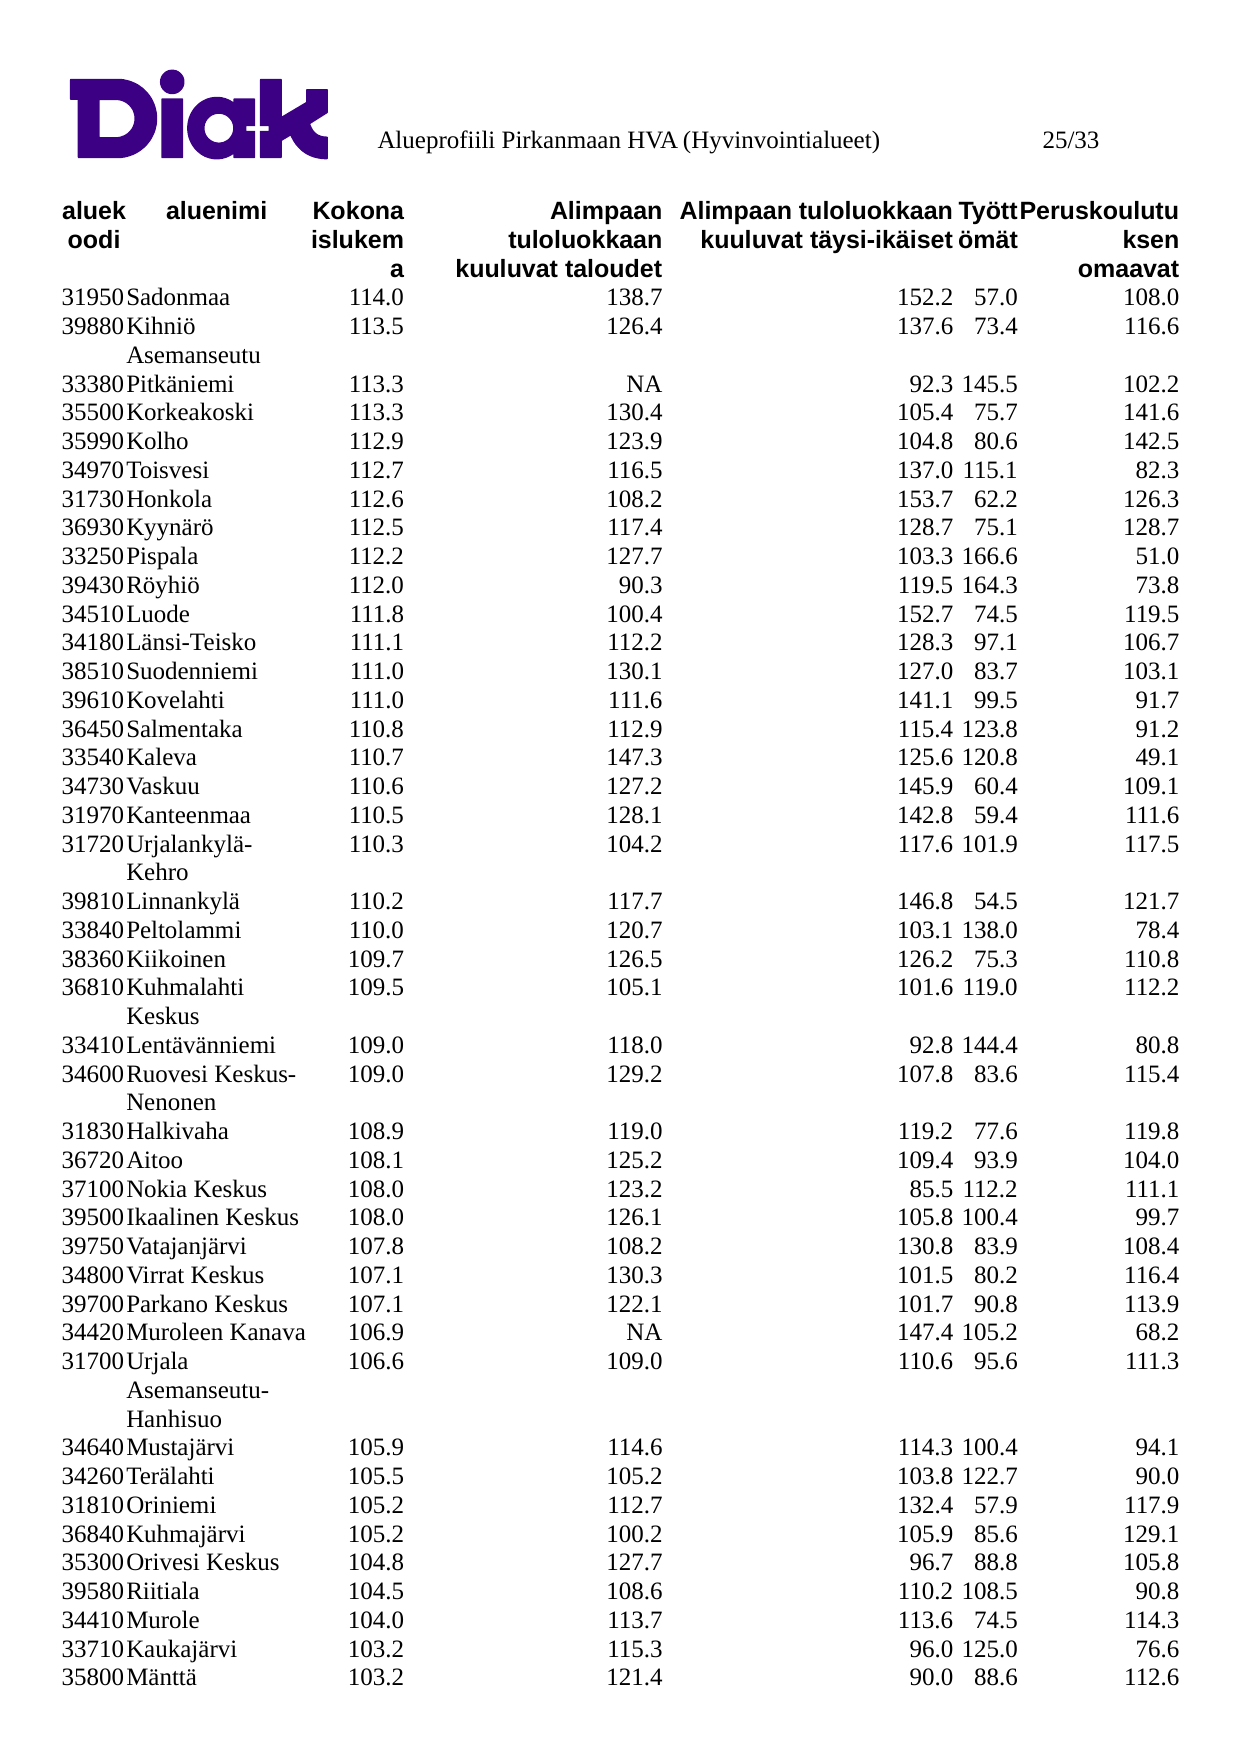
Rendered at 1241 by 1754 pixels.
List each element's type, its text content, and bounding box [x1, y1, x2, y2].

table_cell 108.1 [307, 1145, 404, 1174]
table_cell 100.2 [404, 1519, 662, 1547]
table_cell 75.1 [953, 513, 1017, 541]
table_cell 126.2 [662, 944, 953, 972]
table_cell 128.1 [404, 800, 662, 829]
table_cell 80.8 [1018, 1030, 1179, 1059]
table_cell 35800 [61, 1663, 126, 1691]
table_cell 104.5 [307, 1576, 404, 1605]
table_cell 99.5 [953, 685, 1017, 714]
table_cell 38360 [61, 944, 126, 972]
table_header Työttömät [953, 196, 1017, 282]
table_cell 145.5 [953, 369, 1017, 397]
table_cell 166.6 [953, 541, 1017, 570]
table_cell Kuhmajärvi [126, 1519, 307, 1547]
table_cell 110.2 [307, 886, 404, 915]
table_cell 77.6 [953, 1116, 1017, 1145]
table_cell Röyhiö [126, 570, 307, 599]
table_cell 110.6 [307, 771, 404, 800]
table_cell 35990 [61, 426, 126, 455]
table_cell 137.0 [662, 455, 953, 484]
table_cell 90.8 [953, 1289, 1017, 1317]
table_cell 31700 [61, 1346, 126, 1432]
table_cell 128.7 [662, 513, 953, 541]
table_cell 121.7 [1018, 886, 1179, 915]
table_cell 34260 [61, 1461, 126, 1490]
table_cell 34970 [61, 455, 126, 484]
table_cell 138.7 [404, 283, 662, 311]
table_cell 127.2 [404, 771, 662, 800]
table_cell 117.5 [1018, 829, 1179, 886]
table_cell 39810 [61, 886, 126, 915]
table_cell 112.7 [307, 455, 404, 484]
table_cell Honkola [126, 484, 307, 512]
table_cell 35500 [61, 398, 126, 426]
table_cell 34420 [61, 1318, 126, 1346]
table_cell NA [404, 1318, 662, 1346]
table_cell 106.7 [1018, 628, 1179, 656]
table_cell 117.4 [404, 513, 662, 541]
table_cell 33410 [61, 1030, 126, 1059]
table_cell 76.6 [1018, 1634, 1179, 1662]
table_cell 108.5 [953, 1576, 1017, 1605]
table_cell 112.2 [1018, 973, 1179, 1030]
table_cell 144.4 [953, 1030, 1017, 1059]
table_cell 83.9 [953, 1231, 1017, 1260]
table_cell 39750 [61, 1231, 126, 1260]
table_cell 106.9 [307, 1318, 404, 1346]
table_cell 132.4 [662, 1490, 953, 1519]
table_cell 39580 [61, 1576, 126, 1605]
table_cell Kovelahti [126, 685, 307, 714]
table_cell 35300 [61, 1548, 126, 1576]
table_cell 115.3 [404, 1634, 662, 1662]
table_cell 147.3 [404, 743, 662, 771]
table_cell 31830 [61, 1116, 126, 1145]
table_cell 39500 [61, 1203, 126, 1231]
table_cell 119.2 [662, 1116, 953, 1145]
table_cell 103.8 [662, 1461, 953, 1490]
table_cell 147.4 [662, 1318, 953, 1346]
table_cell 51.0 [1018, 541, 1179, 570]
table_cell 112.6 [307, 484, 404, 512]
table_cell 34180 [61, 628, 126, 656]
table_cell 130.4 [404, 398, 662, 426]
table_cell 113.6 [662, 1605, 953, 1634]
table_cell 112.2 [307, 541, 404, 570]
table_cell Vaskuu [126, 771, 307, 800]
table_cell 31950 [61, 283, 126, 311]
table_cell 110.8 [307, 714, 404, 742]
table_cell 95.6 [953, 1346, 1017, 1432]
table_cell 115.4 [662, 714, 953, 742]
table_header Alimpaan tuloluokkaan kuuluvat täysi-ikäiset [662, 196, 953, 282]
table_cell 123.2 [404, 1174, 662, 1202]
table_cell 105.9 [307, 1433, 404, 1461]
table_cell 109.4 [662, 1145, 953, 1174]
table_cell 39430 [61, 570, 126, 599]
table_cell 37100 [61, 1174, 126, 1202]
table_header aluenimi [126, 196, 307, 282]
table_cell 33250 [61, 541, 126, 570]
table_cell 120.7 [404, 915, 662, 944]
table_cell Kyynärö [126, 513, 307, 541]
table_cell 112.2 [404, 628, 662, 656]
table_cell 101.7 [662, 1289, 953, 1317]
table_cell 104.0 [307, 1605, 404, 1634]
table_cell 101.6 [662, 973, 953, 1030]
table_cell 83.7 [953, 656, 1017, 685]
table_cell 109.5 [307, 973, 404, 1030]
table_cell Kaleva [126, 743, 307, 771]
table_header Alimpaan tuloluokkaan kuuluvat taloudet [404, 196, 662, 282]
table_cell 119.5 [1018, 599, 1179, 627]
table_cell 111.8 [307, 599, 404, 627]
table_cell 109.0 [404, 1346, 662, 1432]
table_cell 39610 [61, 685, 126, 714]
table_cell 33540 [61, 743, 126, 771]
table_cell 110.8 [1018, 944, 1179, 972]
table_cell 96.7 [662, 1548, 953, 1576]
table_cell 112.6 [1018, 1663, 1179, 1691]
table_cell 146.8 [662, 886, 953, 915]
table_cell 130.8 [662, 1231, 953, 1260]
table_cell 74.5 [953, 599, 1017, 627]
table_cell Mänttä [126, 1663, 307, 1691]
table_cell 116.6 [1018, 311, 1179, 369]
table_cell 137.6 [662, 311, 953, 369]
table_cell Parkano Keskus [126, 1289, 307, 1317]
table_cell 100.4 [404, 599, 662, 627]
table_cell 100.4 [953, 1203, 1017, 1231]
table_cell 111.3 [1018, 1346, 1179, 1432]
table_cell 119.5 [662, 570, 953, 599]
table_cell 108.6 [404, 1576, 662, 1605]
table_cell 121.4 [404, 1663, 662, 1691]
table_cell 114.3 [662, 1433, 953, 1461]
table_cell Oriniemi [126, 1490, 307, 1519]
table_cell 129.1 [1018, 1519, 1179, 1547]
table_cell 142.5 [1018, 426, 1179, 455]
table_cell 112.7 [404, 1490, 662, 1519]
table_cell 141.1 [662, 685, 953, 714]
table_cell 105.5 [307, 1461, 404, 1490]
table_cell 31730 [61, 484, 126, 512]
table_cell 88.6 [953, 1663, 1017, 1691]
table_cell Halkivaha [126, 1116, 307, 1145]
table_cell 128.3 [662, 628, 953, 656]
table_cell Ikaalinen Keskus [126, 1203, 307, 1231]
table_cell 111.0 [307, 685, 404, 714]
table_cell 117.6 [662, 829, 953, 886]
table_cell Urjalankylä-Kehro [126, 829, 307, 886]
table_cell 113.7 [404, 1605, 662, 1634]
table_cell 90.0 [662, 1663, 953, 1691]
table_cell 125.2 [404, 1145, 662, 1174]
table_cell 125.0 [953, 1634, 1017, 1662]
table_cell 54.5 [953, 886, 1017, 915]
table_cell 115.4 [1018, 1059, 1179, 1116]
table_cell 117.7 [404, 886, 662, 915]
table_cell 62.2 [953, 484, 1017, 512]
table_cell 153.7 [662, 484, 953, 512]
table_cell 38510 [61, 656, 126, 685]
table_cell 92.8 [662, 1030, 953, 1059]
table_cell 105.4 [662, 398, 953, 426]
table_cell Kolho [126, 426, 307, 455]
table_cell 33840 [61, 915, 126, 944]
table_cell 127.0 [662, 656, 953, 685]
table_cell 108.0 [307, 1174, 404, 1202]
table_cell 33710 [61, 1634, 126, 1662]
table_cell 100.4 [953, 1433, 1017, 1461]
table_cell 36840 [61, 1519, 126, 1547]
table_cell 128.7 [1018, 513, 1179, 541]
table_cell 103.1 [662, 915, 953, 944]
table_cell 101.9 [953, 829, 1017, 886]
table_cell Sadonmaa [126, 283, 307, 311]
table_cell 108.0 [307, 1203, 404, 1231]
table_cell 126.3 [1018, 484, 1179, 512]
table_cell 141.6 [1018, 398, 1179, 426]
table_cell 130.3 [404, 1260, 662, 1289]
table_cell 108.4 [1018, 1231, 1179, 1260]
table_cell 97.1 [953, 628, 1017, 656]
table_cell 116.4 [1018, 1260, 1179, 1289]
table_cell 91.2 [1018, 714, 1179, 742]
table_cell 36720 [61, 1145, 126, 1174]
table_cell 108.2 [404, 484, 662, 512]
table_cell 106.6 [307, 1346, 404, 1432]
table_cell 31810 [61, 1490, 126, 1519]
table_cell 112.9 [404, 714, 662, 742]
table_cell Kaukajärvi [126, 1634, 307, 1662]
table_cell 31720 [61, 829, 126, 886]
table_cell 119.0 [953, 973, 1017, 1030]
table_cell 130.1 [404, 656, 662, 685]
table_cell 34410 [61, 1605, 126, 1634]
table_cell 92.3 [662, 369, 953, 397]
table_cell 117.9 [1018, 1490, 1179, 1519]
table_cell 142.8 [662, 800, 953, 829]
table_cell 105.2 [307, 1519, 404, 1547]
table_cell 112.2 [953, 1174, 1017, 1202]
table_cell 83.6 [953, 1059, 1017, 1116]
table_cell Länsi-Teisko [126, 628, 307, 656]
table_cell 88.8 [953, 1548, 1017, 1576]
table_cell 120.8 [953, 743, 1017, 771]
table_cell 127.7 [404, 1548, 662, 1576]
table_cell 99.7 [1018, 1203, 1179, 1231]
table_cell 34640 [61, 1433, 126, 1461]
table_cell 31970 [61, 800, 126, 829]
table_cell 122.1 [404, 1289, 662, 1317]
table_cell 57.9 [953, 1490, 1017, 1519]
table_cell 75.7 [953, 398, 1017, 426]
table_cell 111.1 [307, 628, 404, 656]
table_cell 105.1 [404, 973, 662, 1030]
table_cell 103.3 [662, 541, 953, 570]
table_cell 152.2 [662, 283, 953, 311]
table_cell 109.0 [307, 1059, 404, 1116]
table_cell Luode [126, 599, 307, 627]
table_cell 105.9 [662, 1519, 953, 1547]
table_cell 113.9 [1018, 1289, 1179, 1317]
table_cell 115.1 [953, 455, 1017, 484]
table_cell 125.6 [662, 743, 953, 771]
table_cell Peltolammi [126, 915, 307, 944]
table_cell 34730 [61, 771, 126, 800]
table_cell Riitiala [126, 1576, 307, 1605]
table_cell 93.9 [953, 1145, 1017, 1174]
table_cell 85.5 [662, 1174, 953, 1202]
table_cell 74.5 [953, 1605, 1017, 1634]
table_header Peruskoulutuksen omaavat [1018, 196, 1179, 282]
table_cell 114.6 [404, 1433, 662, 1461]
table_cell Kuhmalahti Keskus [126, 973, 307, 1030]
table_cell 105.8 [1018, 1548, 1179, 1576]
table_cell 103.2 [307, 1663, 404, 1691]
table_cell 105.2 [307, 1490, 404, 1519]
table_cell 39880 [61, 311, 126, 369]
table_cell Nokia Keskus [126, 1174, 307, 1202]
table_cell 94.1 [1018, 1433, 1179, 1461]
table_cell 75.3 [953, 944, 1017, 972]
table_cell 39700 [61, 1289, 126, 1317]
table_cell Salmentaka [126, 714, 307, 742]
table_cell 73.4 [953, 311, 1017, 369]
table_cell 36930 [61, 513, 126, 541]
table_cell Aitoo [126, 1145, 307, 1174]
table_cell 57.0 [953, 283, 1017, 311]
table_cell 104.2 [404, 829, 662, 886]
table_cell NA [404, 369, 662, 397]
table_cell 80.2 [953, 1260, 1017, 1289]
table_cell 110.3 [307, 829, 404, 886]
table_cell 123.8 [953, 714, 1017, 742]
table_cell 73.8 [1018, 570, 1179, 599]
table_cell 36810 [61, 973, 126, 1030]
table_cell 126.4 [404, 311, 662, 369]
table_cell Kanteenmaa [126, 800, 307, 829]
table_cell 34600 [61, 1059, 126, 1116]
table_cell Kiikoinen [126, 944, 307, 972]
table_cell 90.0 [1018, 1461, 1179, 1490]
table_cell 152.7 [662, 599, 953, 627]
table_cell Virrat Keskus [126, 1260, 307, 1289]
table_cell 107.1 [307, 1289, 404, 1317]
table_cell 164.3 [953, 570, 1017, 599]
table_cell Muroleen Kanava [126, 1318, 307, 1346]
table_header Kokonaislukema [307, 196, 404, 282]
table_cell 105.2 [404, 1461, 662, 1490]
table_cell 126.1 [404, 1203, 662, 1231]
table_cell 96.0 [662, 1634, 953, 1662]
table_cell 110.2 [662, 1576, 953, 1605]
table_cell 112.0 [307, 570, 404, 599]
table_cell 111.6 [1018, 800, 1179, 829]
table_cell 145.9 [662, 771, 953, 800]
table_cell 104.0 [1018, 1145, 1179, 1174]
table_cell 78.4 [1018, 915, 1179, 944]
table_cell 111.6 [404, 685, 662, 714]
table_header aluekoodi [61, 196, 126, 282]
table_cell Mustajärvi [126, 1433, 307, 1461]
table_cell 122.7 [953, 1461, 1017, 1490]
table_cell Lentävänniemi [126, 1030, 307, 1059]
table_cell 90.3 [404, 570, 662, 599]
table_cell Terälahti [126, 1461, 307, 1490]
table_cell 33380 [61, 369, 126, 397]
table_cell 59.4 [953, 800, 1017, 829]
table_cell 85.6 [953, 1519, 1017, 1547]
table_cell 108.9 [307, 1116, 404, 1145]
table_cell 126.5 [404, 944, 662, 972]
table_cell 68.2 [1018, 1318, 1179, 1346]
table_cell 107.1 [307, 1260, 404, 1289]
table_cell 80.6 [953, 426, 1017, 455]
table_cell 104.8 [662, 426, 953, 455]
table_cell 90.8 [1018, 1576, 1179, 1605]
table_cell 101.5 [662, 1260, 953, 1289]
table_cell 107.8 [662, 1059, 953, 1116]
table_cell Urjala Asemanseutu-Hanhisuo [126, 1346, 307, 1432]
table_cell 91.7 [1018, 685, 1179, 714]
table_cell 113.5 [307, 311, 404, 369]
table_cell Linnankylä [126, 886, 307, 915]
table_cell 113.3 [307, 369, 404, 397]
table_cell Orivesi Keskus [126, 1548, 307, 1576]
table_cell 109.0 [307, 1030, 404, 1059]
table_cell 109.1 [1018, 771, 1179, 800]
table_cell Murole [126, 1605, 307, 1634]
table_cell 109.7 [307, 944, 404, 972]
table_cell 118.0 [404, 1030, 662, 1059]
table_cell 34510 [61, 599, 126, 627]
table_cell Toisvesi [126, 455, 307, 484]
table_cell 110.0 [307, 915, 404, 944]
table_cell 105.8 [662, 1203, 953, 1231]
table_cell 111.1 [1018, 1174, 1179, 1202]
table_cell 113.3 [307, 398, 404, 426]
table_cell 112.9 [307, 426, 404, 455]
table_cell 110.7 [307, 743, 404, 771]
table_cell 108.2 [404, 1231, 662, 1260]
table_cell 123.9 [404, 426, 662, 455]
table_cell 112.5 [307, 513, 404, 541]
table_cell 107.8 [307, 1231, 404, 1260]
table_cell 104.8 [307, 1548, 404, 1576]
table_cell Korkeakoski [126, 398, 307, 426]
table_cell 60.4 [953, 771, 1017, 800]
table_cell 82.3 [1018, 455, 1179, 484]
table_cell Kihniö Asemanseutu [126, 311, 307, 369]
table_cell 129.2 [404, 1059, 662, 1116]
table_cell Vatajanjärvi [126, 1231, 307, 1260]
table_cell 127.7 [404, 541, 662, 570]
table_cell 119.8 [1018, 1116, 1179, 1145]
table_cell 49.1 [1018, 743, 1179, 771]
table_cell 105.2 [953, 1318, 1017, 1346]
table_cell 108.0 [1018, 283, 1179, 311]
table_cell 119.0 [404, 1116, 662, 1145]
table_cell 34800 [61, 1260, 126, 1289]
table_cell 103.1 [1018, 656, 1179, 685]
table_cell 116.5 [404, 455, 662, 484]
table_cell Suodenniemi [126, 656, 307, 685]
table_cell Ruovesi Keskus-Nenonen [126, 1059, 307, 1116]
table_cell 102.2 [1018, 369, 1179, 397]
table_cell Pispala [126, 541, 307, 570]
table_cell 103.2 [307, 1634, 404, 1662]
table_cell 110.5 [307, 800, 404, 829]
table_cell 138.0 [953, 915, 1017, 944]
table_cell 111.0 [307, 656, 404, 685]
table_cell 110.6 [662, 1346, 953, 1432]
table_cell 114.0 [307, 283, 404, 311]
table_cell 114.3 [1018, 1605, 1179, 1634]
table_cell 36450 [61, 714, 126, 742]
table_cell Pitkäniemi [126, 369, 307, 397]
